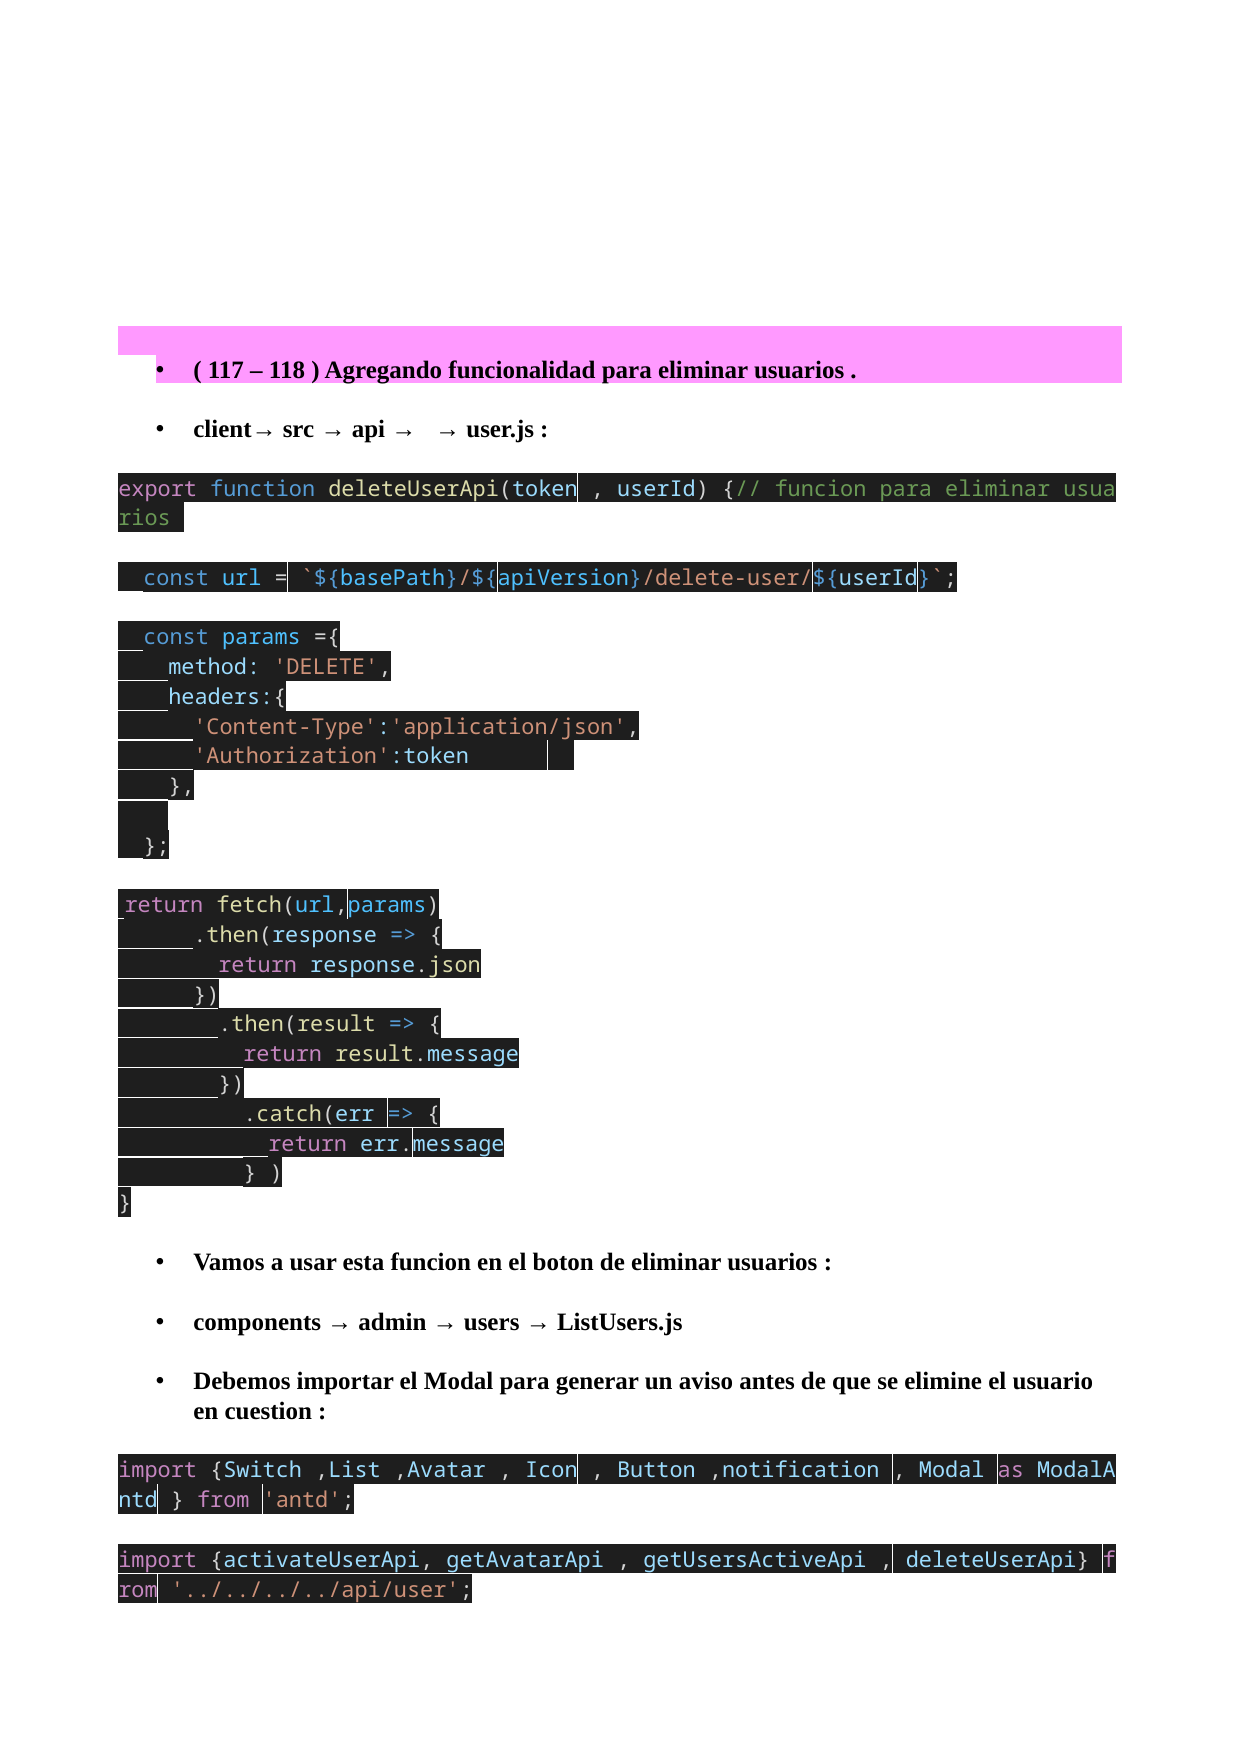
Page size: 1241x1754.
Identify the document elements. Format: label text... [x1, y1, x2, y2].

text .then(result => { [118, 1008, 1122, 1038]
text return response.json [118, 949, 1122, 978]
text }, [118, 770, 1122, 800]
list ( 117 – 118 ) Agregando funcionalidad para eliminar usuarios . [156, 355, 1122, 383]
text .then(response => { [118, 919, 1122, 949]
text 'Authorization':token [118, 740, 1122, 770]
text 'Content-Type':'application/json', [118, 711, 1122, 740]
text const url = `${basePath}/${apiVersion}/delete-user/${userId}`; [118, 562, 1122, 592]
list client→ src → api → → user.js : [156, 413, 1122, 443]
text import {Switch ,List ,Avatar , Icon , Button ,notification , Modal as ModalAntd } from 'antd'; [118, 1454, 1122, 1514]
text headers:{ [118, 681, 1122, 711]
text return err.message [118, 1127, 1122, 1157]
list components → admin → users → ListUsers.js [156, 1306, 1122, 1336]
text } [118, 1187, 1122, 1217]
text return fetch(url,params) [118, 889, 1122, 919]
text }) [118, 1068, 1122, 1098]
text .catch(err => { [118, 1098, 1122, 1127]
text import {activateUserApi, getAvatarApi , getUsersActiveApi , deleteUserApi} from '../../../../api/user'; [118, 1544, 1122, 1603]
text }; [118, 830, 1122, 859]
text export function deleteUserApi(token , userId) {// funcion para eliminar usuarios [118, 472, 1122, 532]
text const params ={ [118, 621, 1122, 651]
list Debemos importar el Modal para generar un aviso antes de que se elimine el usuario en cuestion : [156, 1365, 1122, 1425]
text } ) [118, 1157, 1122, 1187]
text }) [118, 978, 1122, 1008]
text method: 'DELETE', [118, 651, 1122, 681]
text return result.message [118, 1038, 1122, 1068]
list Vamos a usar esta funcion en el boton de eliminar usuarios : [156, 1247, 1122, 1276]
